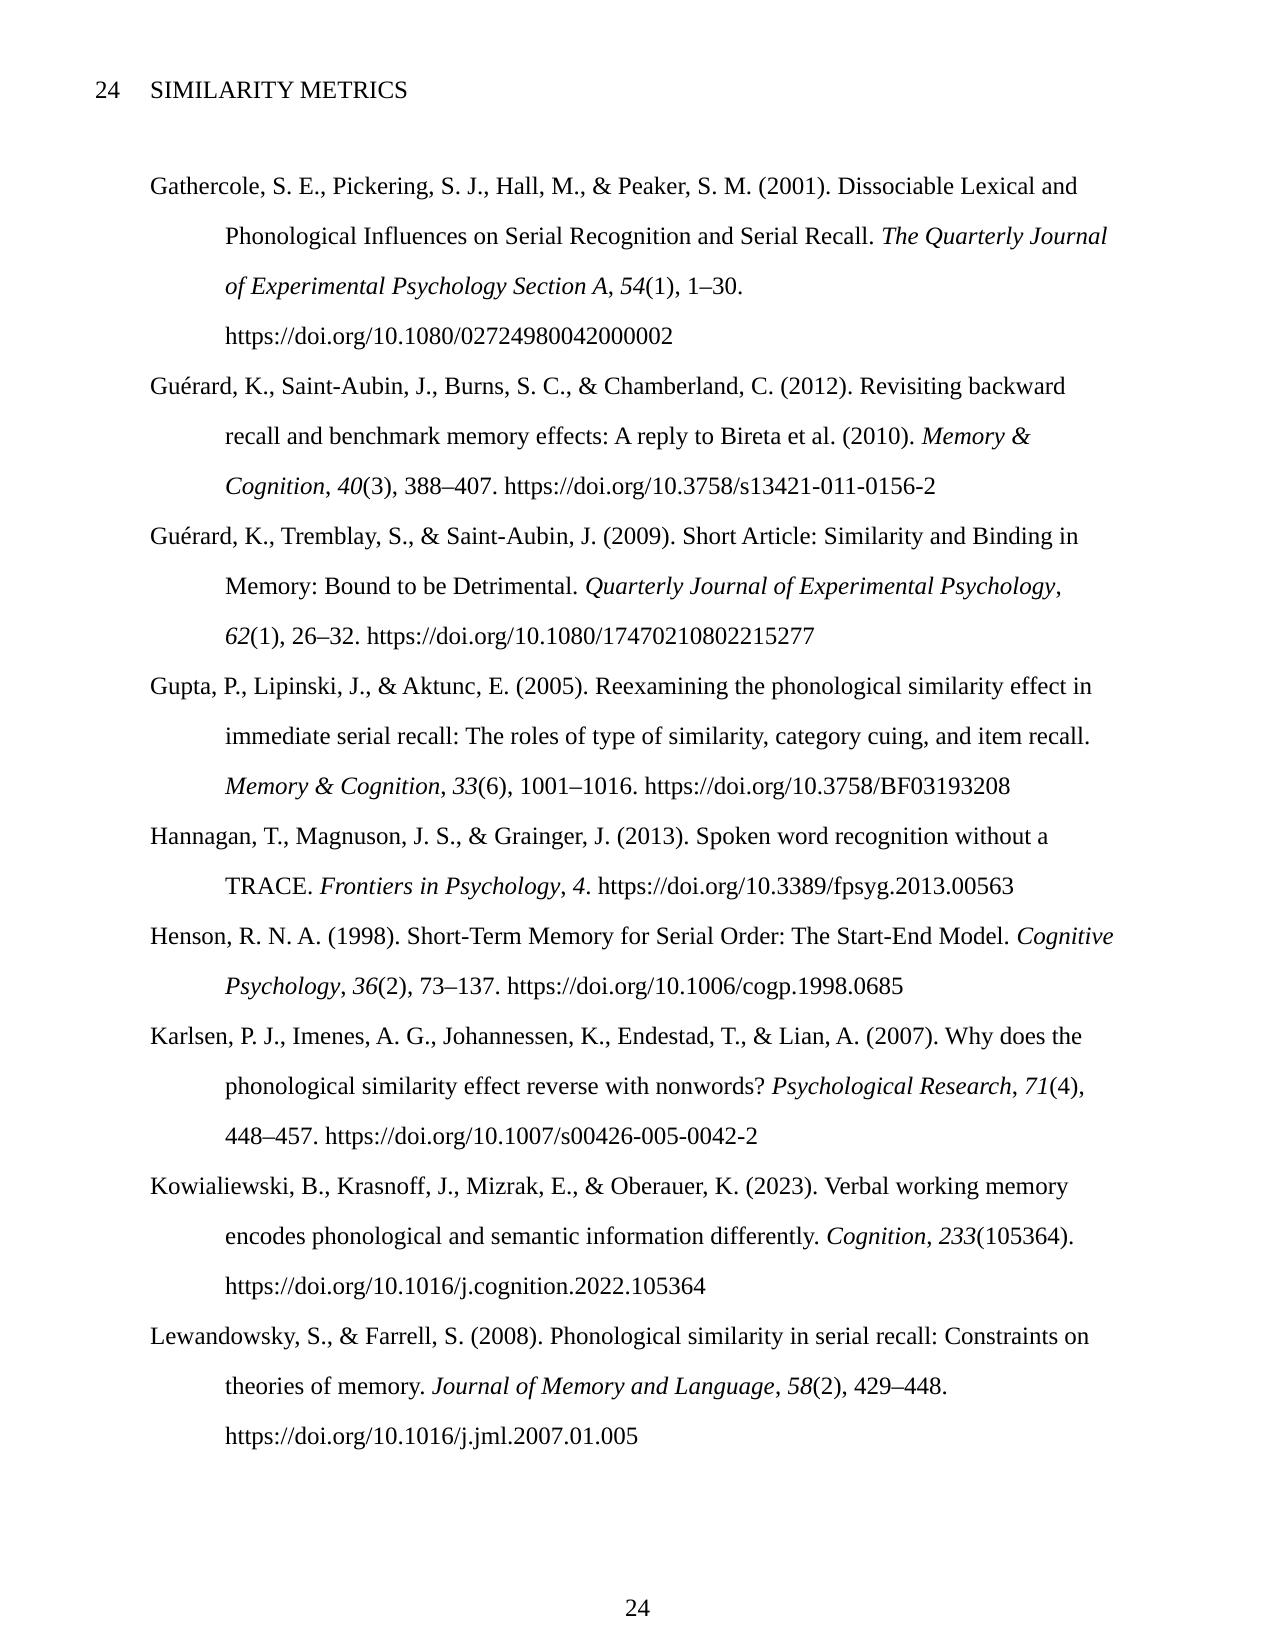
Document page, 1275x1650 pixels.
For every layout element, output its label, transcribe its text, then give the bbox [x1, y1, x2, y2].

text Guérard, K., Tremblay, S., & Saint-Aubin, J. (2009). Short Article: Similarity and Binding in Memory: Bound to be Detrimental. Quarterly Journal of Experimental Psychology, 62(1), 26–32. https://doi.org/10.1080/17470210802215277 [150, 500, 1125, 650]
text Karlsen, P. J., Imenes, A. G., Johannessen, K., Endestad, T., & Lian, A. (2007). Why does the phonological similarity effect reverse with nonwords? Psychological Research, 71(4), 448–457. https://doi.org/10.1007/s00426-005-0042-2 [150, 1000, 1125, 1150]
text Hannagan, T., Magnuson, J. S., & Grainger, J. (2013). Spoken word recognition without a TRACE. Frontiers in Psychology, 4. https://doi.org/10.3389/fpsyg.2013.00563 [150, 800, 1125, 900]
text Lewandowsky, S., & Farrell, S. (2008). Phonological similarity in serial recall: Constraints on theories of memory. Journal of Memory and Language, 58(2), 429–448. https://doi.org/10.1016/j.jml.2007.01.005 [150, 1300, 1125, 1450]
text Henson, R. N. A. (1998). Short-Term Memory for Serial Order: The Start-End Model. Cognitive Psychology, 36(2), 73–137. https://doi.org/10.1006/cogp.1998.0685 [150, 900, 1125, 1000]
text Gathercole, S. E., Pickering, S. J., Hall, M., & Peaker, S. M. (2001). Dissociable Lexical and Phonological Influences on Serial Recognition and Serial Recall. The Quarterly Journal of Experimental Psychology Section A, 54(1), 1–30. https://doi.org/10.1080/02724980042000002 [150, 150, 1125, 350]
text Guérard, K., Saint-Aubin, J., Burns, S. C., & Chamberland, C. (2012). Revisiting backward recall and benchmark memory effects: A reply to Bireta et al. (2010). Memory & Cognition, 40(3), 388–407. https://doi.org/10.3758/s13421-011-0156-2 [150, 350, 1125, 500]
text Gupta, P., Lipinski, J., & Aktunc, E. (2005). Reexamining the phonological similarity effect in immediate serial recall: The roles of type of similarity, category cuing, and item recall. Memory & Cognition, 33(6), 1001–1016. https://doi.org/10.3758/BF03193208 [150, 650, 1125, 800]
text Kowialiewski, B., Krasnoff, J., Mizrak, E., & Oberauer, K. (2023). Verbal working memory encodes phonological and semantic information differently. Cognition, 233(105364). https://doi.org/10.1016/j.cognition.2022.105364 [150, 1150, 1125, 1300]
